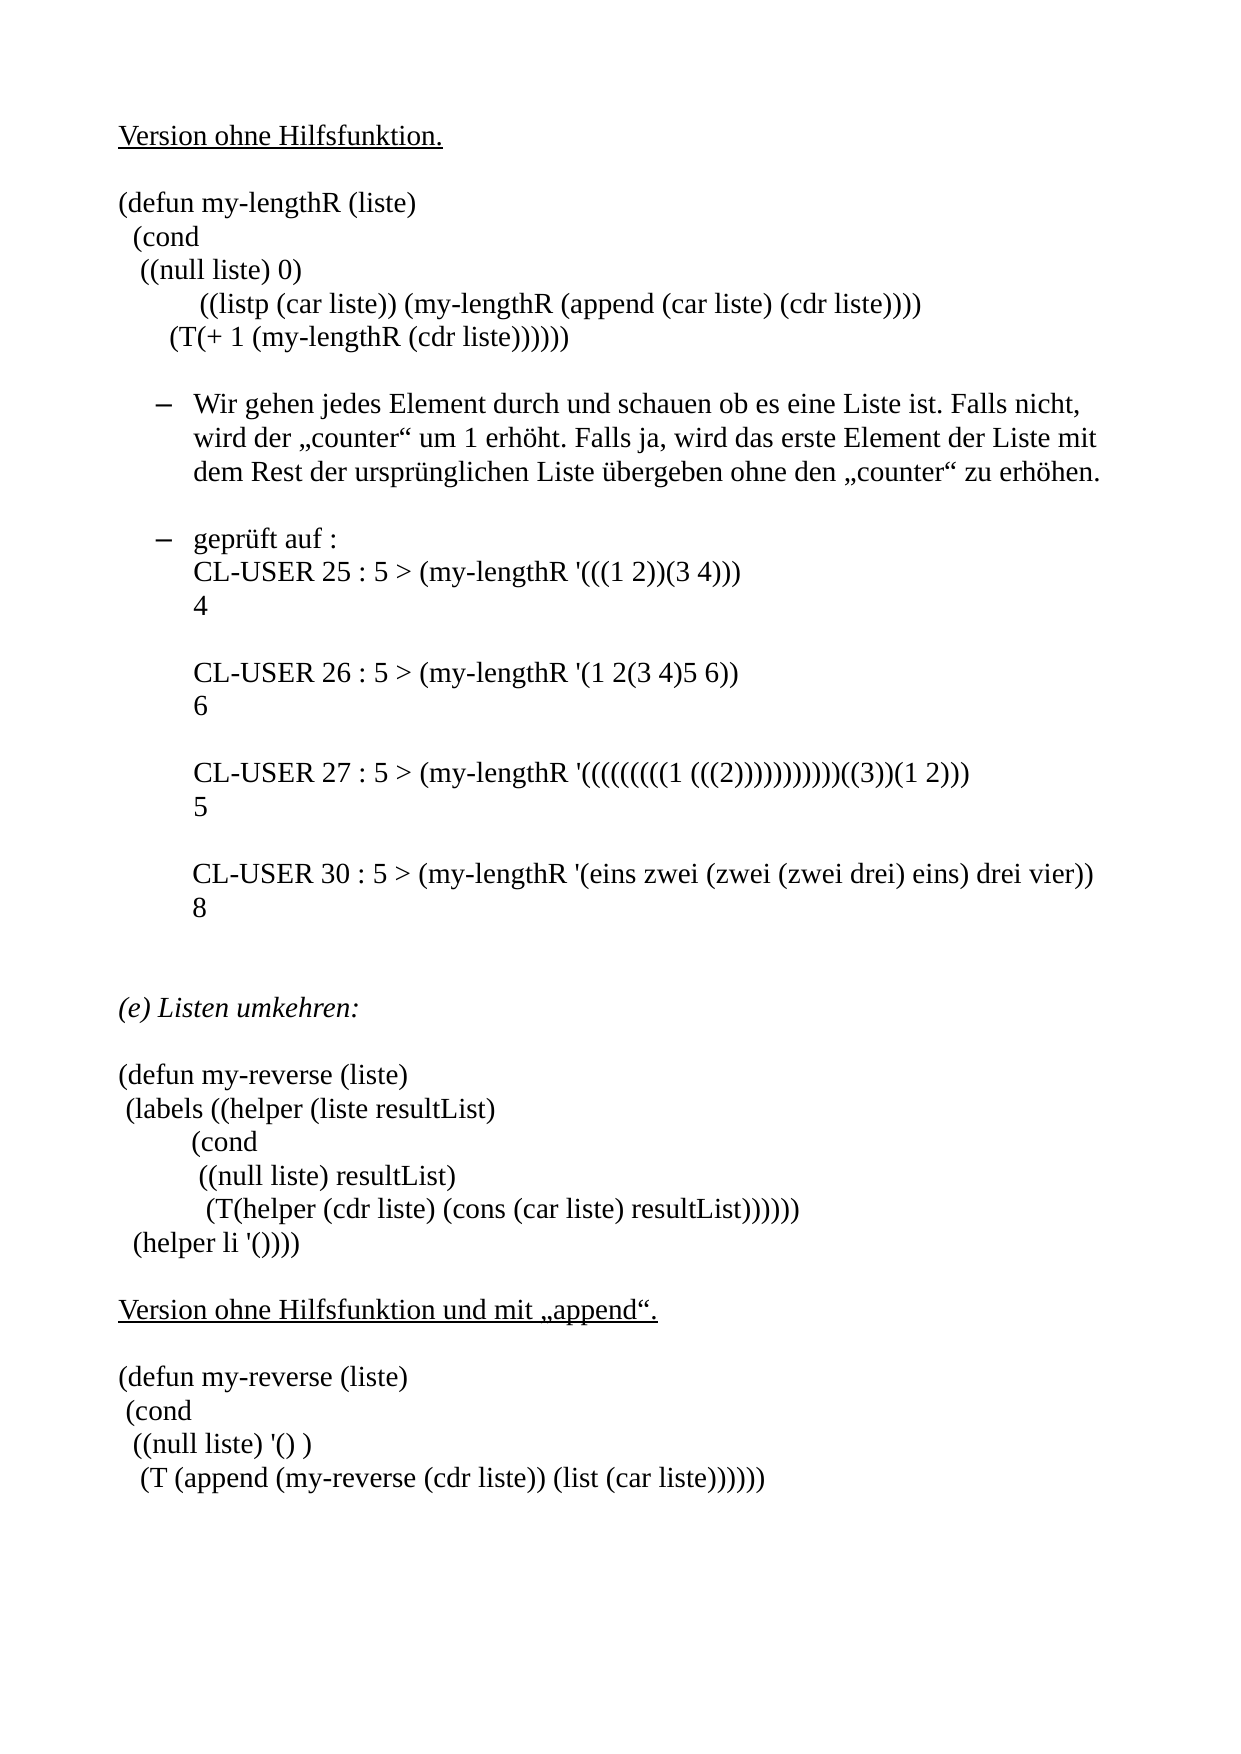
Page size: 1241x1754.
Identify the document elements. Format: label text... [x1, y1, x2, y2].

list 6 [156, 688, 1122, 722]
text Version ohne Hilfsfunktion. [118, 118, 1122, 152]
text (defun my-reverse (liste) [118, 1057, 1122, 1091]
list 4 [156, 588, 1122, 621]
text (labels ((helper (liste resultList) [118, 1091, 1122, 1124]
text Version ohne Hilfsfunktion und mit „append“. [118, 1292, 1122, 1326]
list geprüft auf : [156, 521, 1122, 554]
text (helper li '()))) [118, 1225, 1122, 1259]
text ((listp (car liste)) (my-lengthR (append (car liste) (cdr liste)))) [118, 286, 1122, 319]
list CL-USER 27 : 5 > (my-lengthR '(((((((((1 (((2)))))))))))((3))(1 2))) [156, 756, 1122, 789]
text (e) Listen umkehren: [118, 990, 1122, 1024]
text CL-USER 30 : 5 > (my-lengthR '(eins zwei (zwei (zwei drei) eins) drei vier)) [118, 856, 1122, 890]
list CL-USER 25 : 5 > (my-lengthR '(((1 2))(3 4))) [156, 554, 1122, 588]
list 5 [156, 789, 1122, 823]
text 8 [118, 890, 1122, 923]
text ((null liste) 0) [118, 252, 1122, 286]
text (cond [118, 1393, 1122, 1426]
text (T (append (my-reverse (cdr liste)) (list (car liste)))))) [118, 1460, 1122, 1493]
text (cond [118, 1124, 1122, 1158]
text ((null liste) resultList) [118, 1158, 1122, 1192]
text (defun my-lengthR (liste) [118, 185, 1122, 219]
list Wir gehen jedes Element durch und schauen ob es eine Liste ist. Falls nicht, wird der „counter“ um 1 erhöht. Falls ja, wird das erste Element der Liste mit dem Rest der ursprünglichen Liste übergeben ohne den „counter“ zu erhöhen. [156, 386, 1122, 487]
text (defun my-reverse (liste) [118, 1359, 1122, 1393]
list CL-USER 26 : 5 > (my-lengthR '(1 2(3 4)5 6)) [156, 655, 1122, 688]
text (cond [118, 219, 1122, 252]
text (T(+ 1 (my-lengthR (cdr liste)))))) [118, 319, 1122, 353]
text (T(helper (cdr liste) (cons (car liste) resultList)))))) [118, 1192, 1122, 1225]
text ((null liste) '() ) [118, 1426, 1122, 1460]
